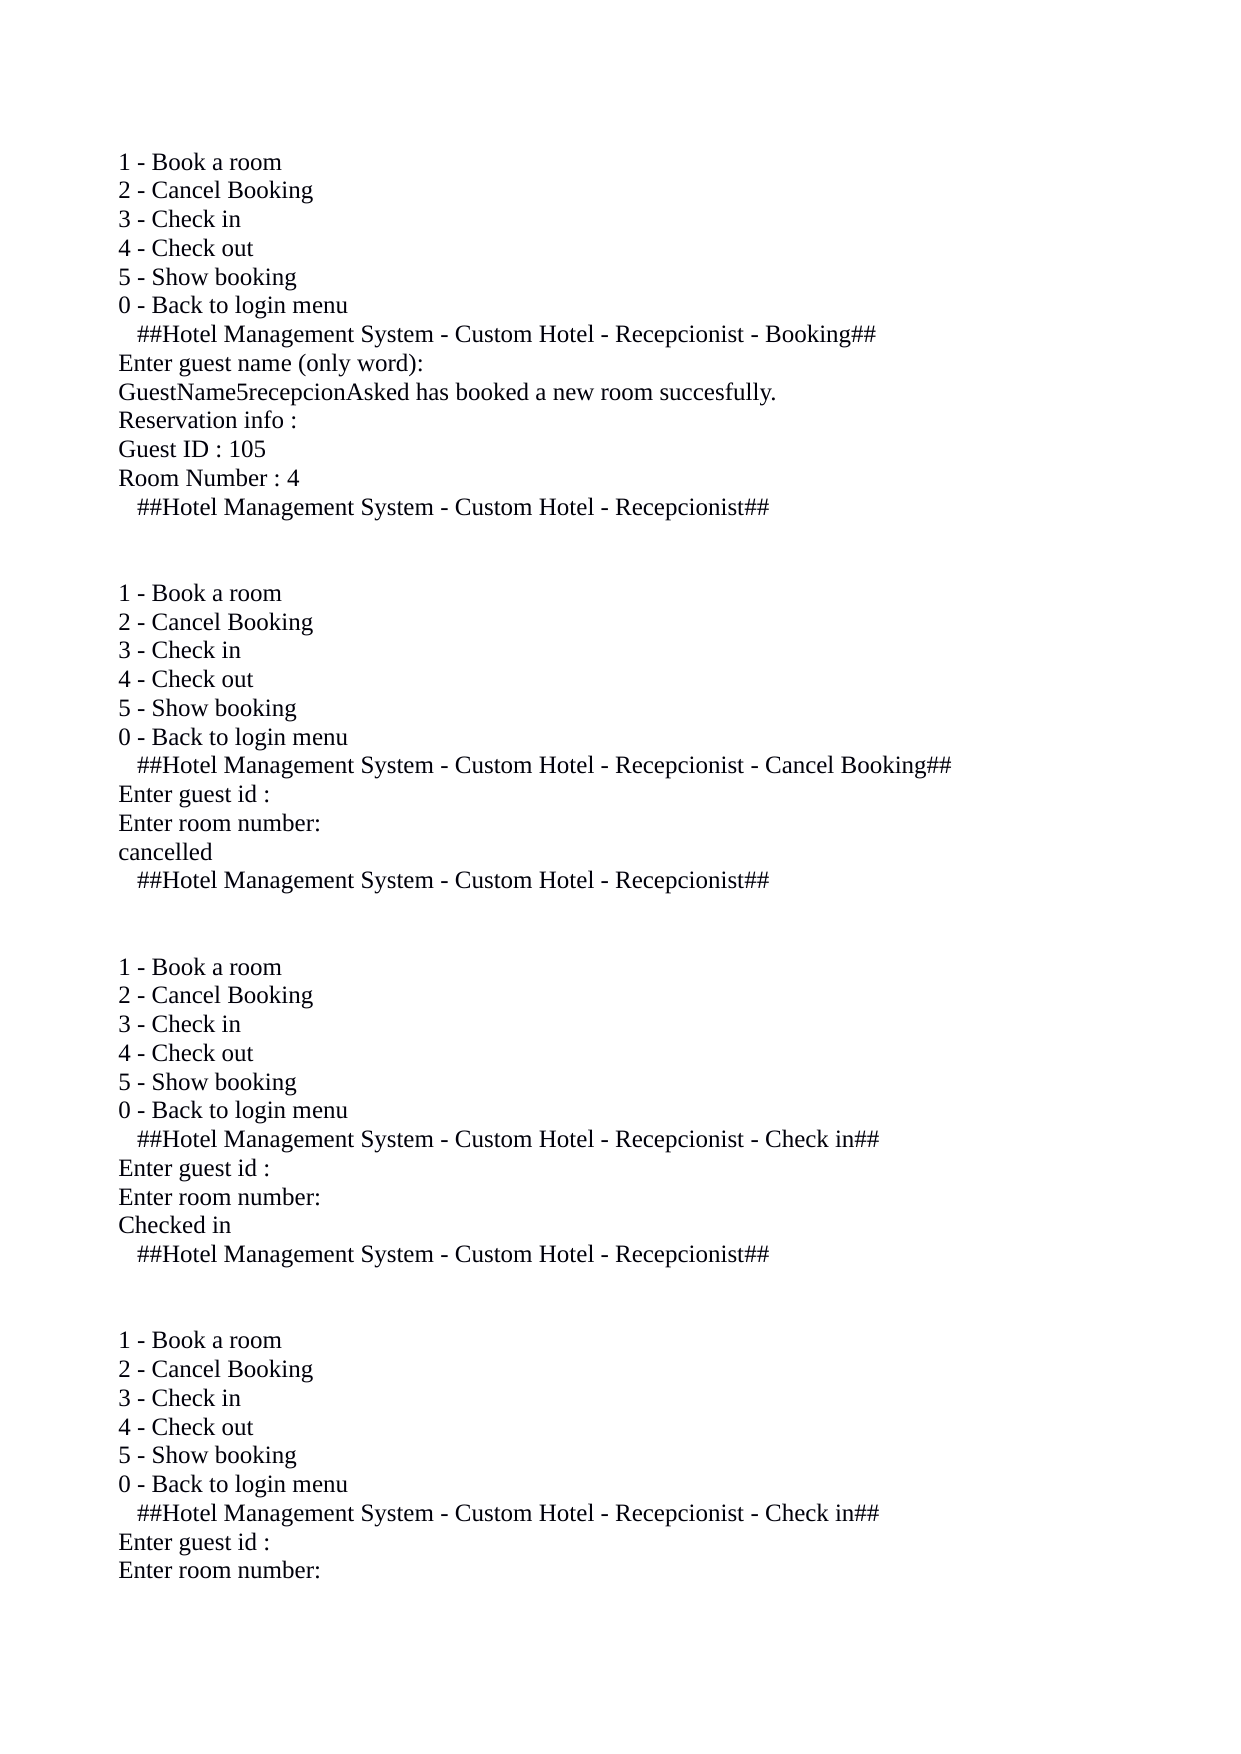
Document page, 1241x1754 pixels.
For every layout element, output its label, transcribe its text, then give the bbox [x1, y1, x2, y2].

text 5 - Show booking [118, 1067, 1122, 1096]
text 3 - Check in [118, 1009, 1122, 1038]
text 0 - Back to login menu [118, 1469, 1122, 1498]
text 2 - Cancel Booking [118, 981, 1122, 1009]
text GuestName5recepcionAsked has booked a new room succesfully. [118, 377, 1122, 406]
text Enter room number: [118, 1182, 1122, 1211]
text ##Hotel Management System - Custom Hotel - Recepcionist - Check in## [118, 1124, 1122, 1153]
text ##Hotel Management System - Custom Hotel - Recepcionist - Booking## [118, 319, 1122, 348]
text ##Hotel Management System - Custom Hotel - Recepcionist - Cancel Booking## [118, 751, 1122, 779]
text ##Hotel Management System - Custom Hotel - Recepcionist## [118, 492, 1122, 521]
text Enter guest id : [118, 1527, 1122, 1556]
text 1 - Book a room [118, 578, 1122, 607]
text 5 - Show booking [118, 262, 1122, 291]
text Enter guest id : [118, 779, 1122, 808]
text 3 - Check in [118, 636, 1122, 664]
text Checked in [118, 1211, 1122, 1239]
text 5 - Show booking [118, 1441, 1122, 1469]
text ##Hotel Management System - Custom Hotel - Recepcionist - Check in## [118, 1498, 1122, 1527]
text 0 - Back to login menu [118, 722, 1122, 751]
text 3 - Check in [118, 1383, 1122, 1412]
text ##Hotel Management System - Custom Hotel - Recepcionist## [118, 866, 1122, 894]
text 2 - Cancel Booking [118, 176, 1122, 204]
text 2 - Cancel Booking [118, 1354, 1122, 1383]
text 1 - Book a room [118, 147, 1122, 176]
text 5 - Show booking [118, 693, 1122, 722]
text Guest ID : 105 [118, 434, 1122, 463]
text Room Number : 4 [118, 463, 1122, 492]
text Enter room number: [118, 808, 1122, 837]
text 4 - Check out [118, 664, 1122, 693]
text Reservation info : [118, 406, 1122, 434]
text 4 - Check out [118, 233, 1122, 262]
text Enter guest name (only word): [118, 348, 1122, 377]
text 1 - Book a room [118, 952, 1122, 981]
text 3 - Check in [118, 204, 1122, 233]
text cancelled [118, 837, 1122, 866]
text Enter guest id : [118, 1153, 1122, 1182]
text 4 - Check out [118, 1412, 1122, 1441]
text Enter room number: [118, 1556, 1122, 1584]
text ##Hotel Management System - Custom Hotel - Recepcionist## [118, 1239, 1122, 1268]
text 1 - Book a room [118, 1326, 1122, 1354]
text 0 - Back to login menu [118, 291, 1122, 319]
text 4 - Check out [118, 1038, 1122, 1067]
text 2 - Cancel Booking [118, 607, 1122, 636]
text 0 - Back to login menu [118, 1096, 1122, 1124]
